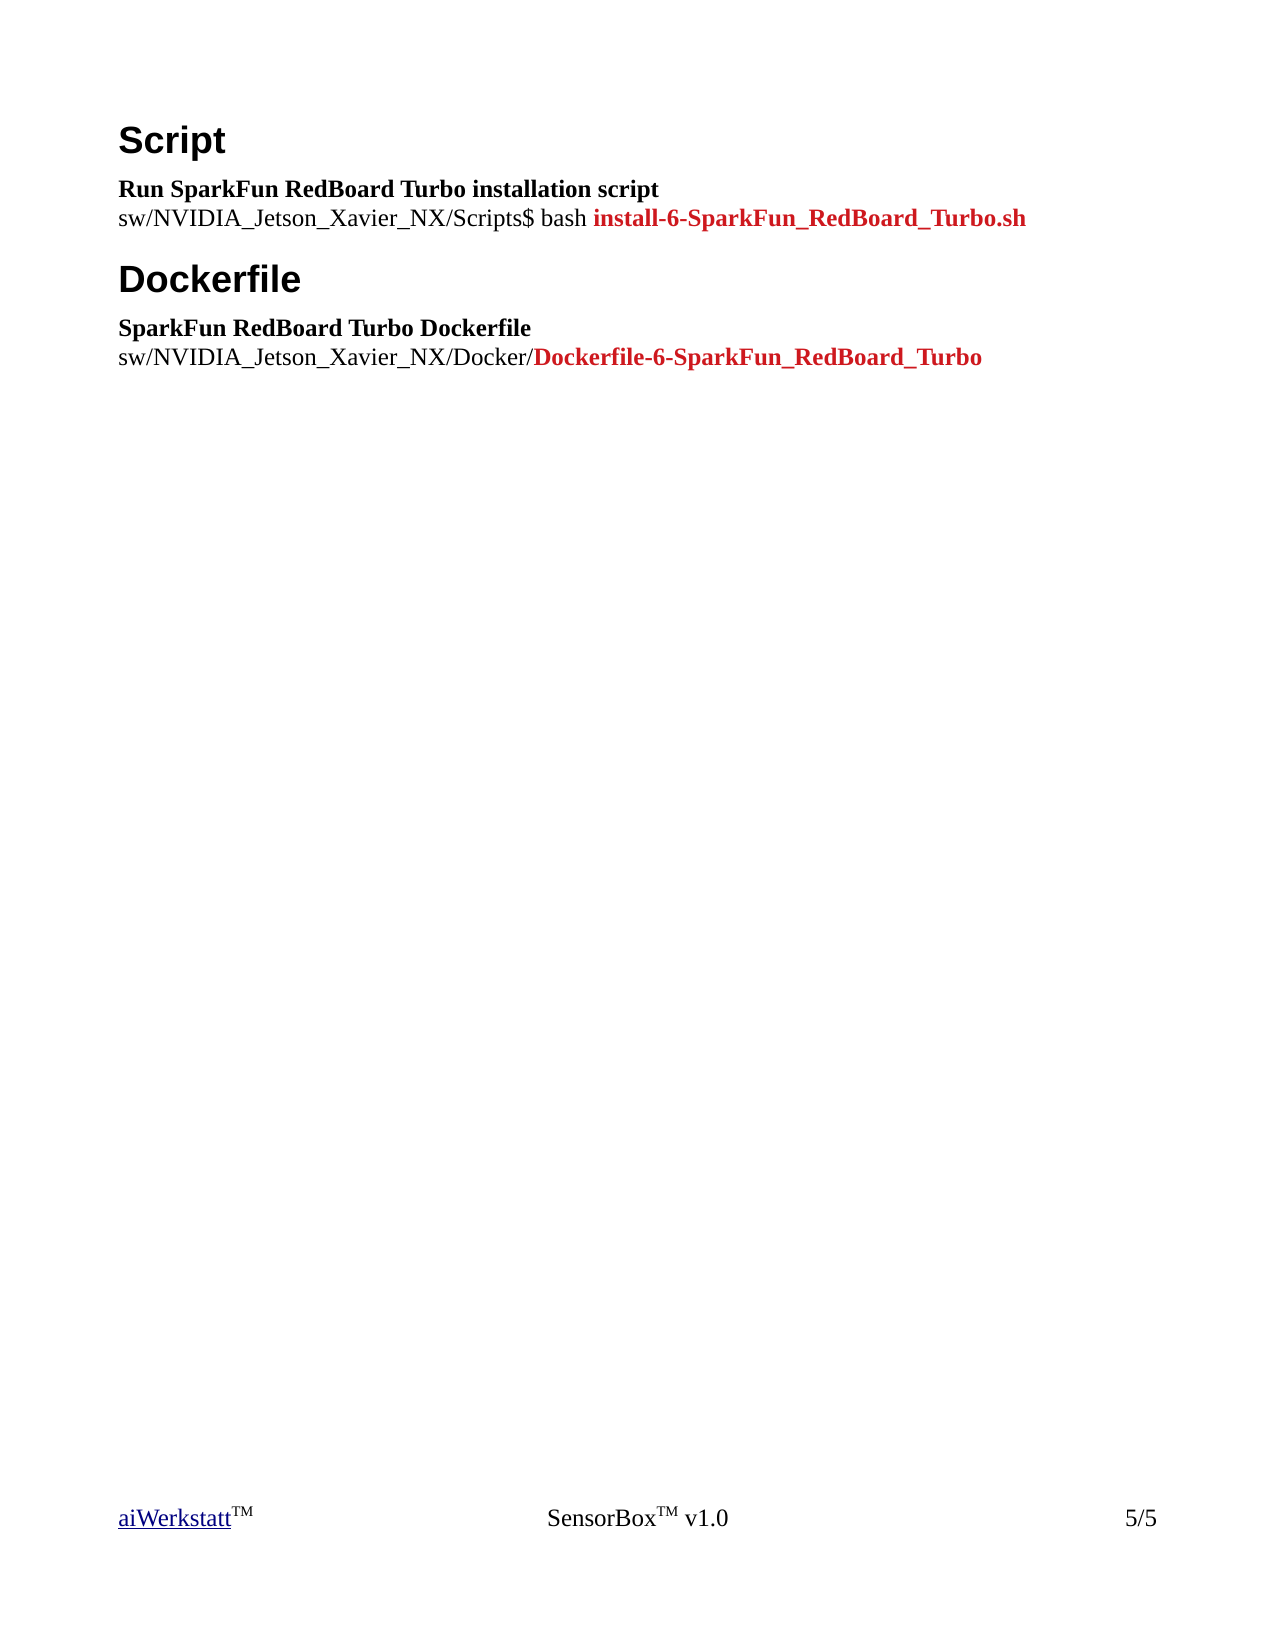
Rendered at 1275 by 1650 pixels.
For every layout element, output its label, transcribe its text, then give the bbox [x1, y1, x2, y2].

text sw/NVIDIA_Jetson_Xavier_NX/Docker/Dockerfile-6-SparkFun_RedBoard_Turbo [118, 342, 1157, 370]
text Run SparkFun RedBoard Turbo installation script [118, 174, 1157, 203]
text sw/NVIDIA_Jetson_Xavier_NX/Scripts$ bash install-6-SparkFun_RedBoard_Turbo.sh [118, 203, 1157, 232]
text SparkFun RedBoard Turbo Dockerfile [118, 313, 1157, 342]
subtitle Script [118, 118, 1157, 162]
subtitle Dockerfile [118, 257, 1157, 300]
